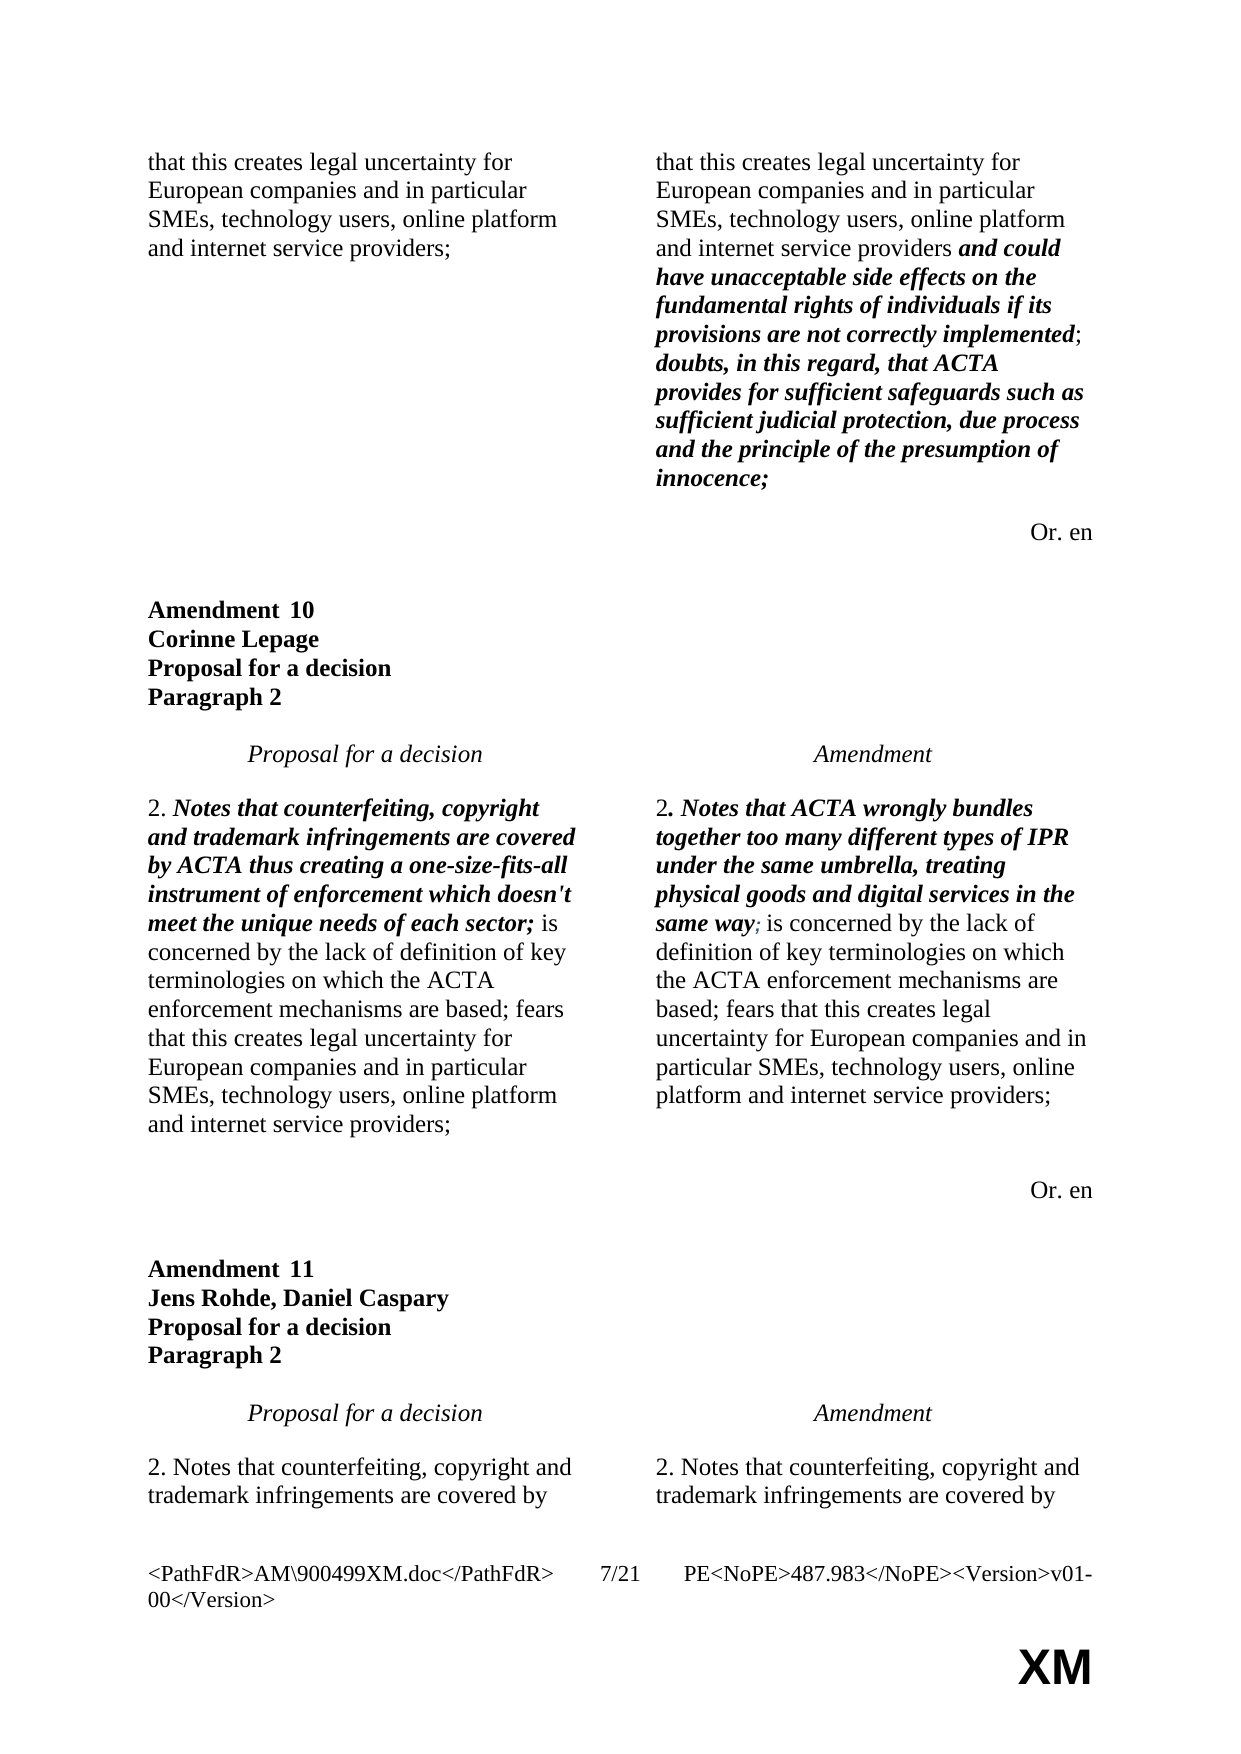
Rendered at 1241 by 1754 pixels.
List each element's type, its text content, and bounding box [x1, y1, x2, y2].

table_header [112, 711, 1128, 739]
table_header [112, 1369, 1128, 1398]
table_cell 2. Notes that counterfeiting, copyright and trademark infringements are covered by ACTA thus creating a one-size-fits-all instrument of enforcement which doesn't meet the unique needs of each sector; is concerned by the lack of definition of key terminologies on which the ACTA enforcement mechanisms are based; fears that this creates legal uncertainty for European companies and in particular SMEs, technology users, online platform and internet service providers; [112, 793, 620, 1151]
table_cell Amendment [620, 1398, 1128, 1452]
text <DocAmend>Proposal for a decision</DocAmend> [148, 1312, 1093, 1341]
table_cell 2. Notes that counterfeiting, copyright and trademark infringements are covered by [112, 1452, 620, 1509]
text Or. <Original>{EN}en</Original> [148, 1176, 1093, 1204]
text <RepeatBlock-By><Members>Jens Rohde, Daniel Caspary</Members> [148, 1283, 1093, 1312]
table_cell Amendment [620, 739, 1128, 793]
table_cell that this creates legal uncertainty for European companies and in particular SMEs, technology users, online platform and internet service providers and could have unacceptable side effects on the fundamental rights of individuals if its provisions are not correctly implemented; doubts, in this regard, that ACTA provides for sufficient safeguards such as sufficient judicial protection, due process and the principle of the presumption of innocence; [620, 147, 1128, 492]
text <RepeatBlock-By><Members>Corinne Lepage</Members> [148, 624, 1093, 653]
text <RepeatBlock-Amend><Amend>Amendment <NumAm>10</NumAm> [148, 596, 1093, 624]
table_cell that this creates legal uncertainty for European companies and in particular SMEs, technology users, online platform and internet service providers; [112, 147, 620, 492]
table_cell 2. Notes that counterfeiting, copyright and trademark infringements are covered by [620, 1452, 1128, 1509]
text <Article>Paragraph 2</Article> [148, 682, 1093, 711]
text <RepeatBlock-Amend><Amend>Amendment <NumAm>11</NumAm> [148, 1254, 1093, 1283]
table_cell Proposal for a decision [112, 1398, 620, 1452]
text Or. <Original>{EN}en</Original> [148, 517, 1093, 546]
text <DocAmend>Proposal for a decision</DocAmend> [148, 653, 1093, 682]
text <Article>Paragraph 2</Article> [148, 1341, 1093, 1369]
table_cell 2. Notes that ACTA wrongly bundles together too many different types of IPR under the same umbrella, treating physical goods and digital services in the same way; is concerned by the lack of definition of key terminologies on which the ACTA enforcement mechanisms are based; fears that this creates legal uncertainty for European companies and in particular SMEs, technology users, online platform and internet service providers; [620, 793, 1128, 1151]
table_cell Proposal for a decision [112, 739, 620, 793]
